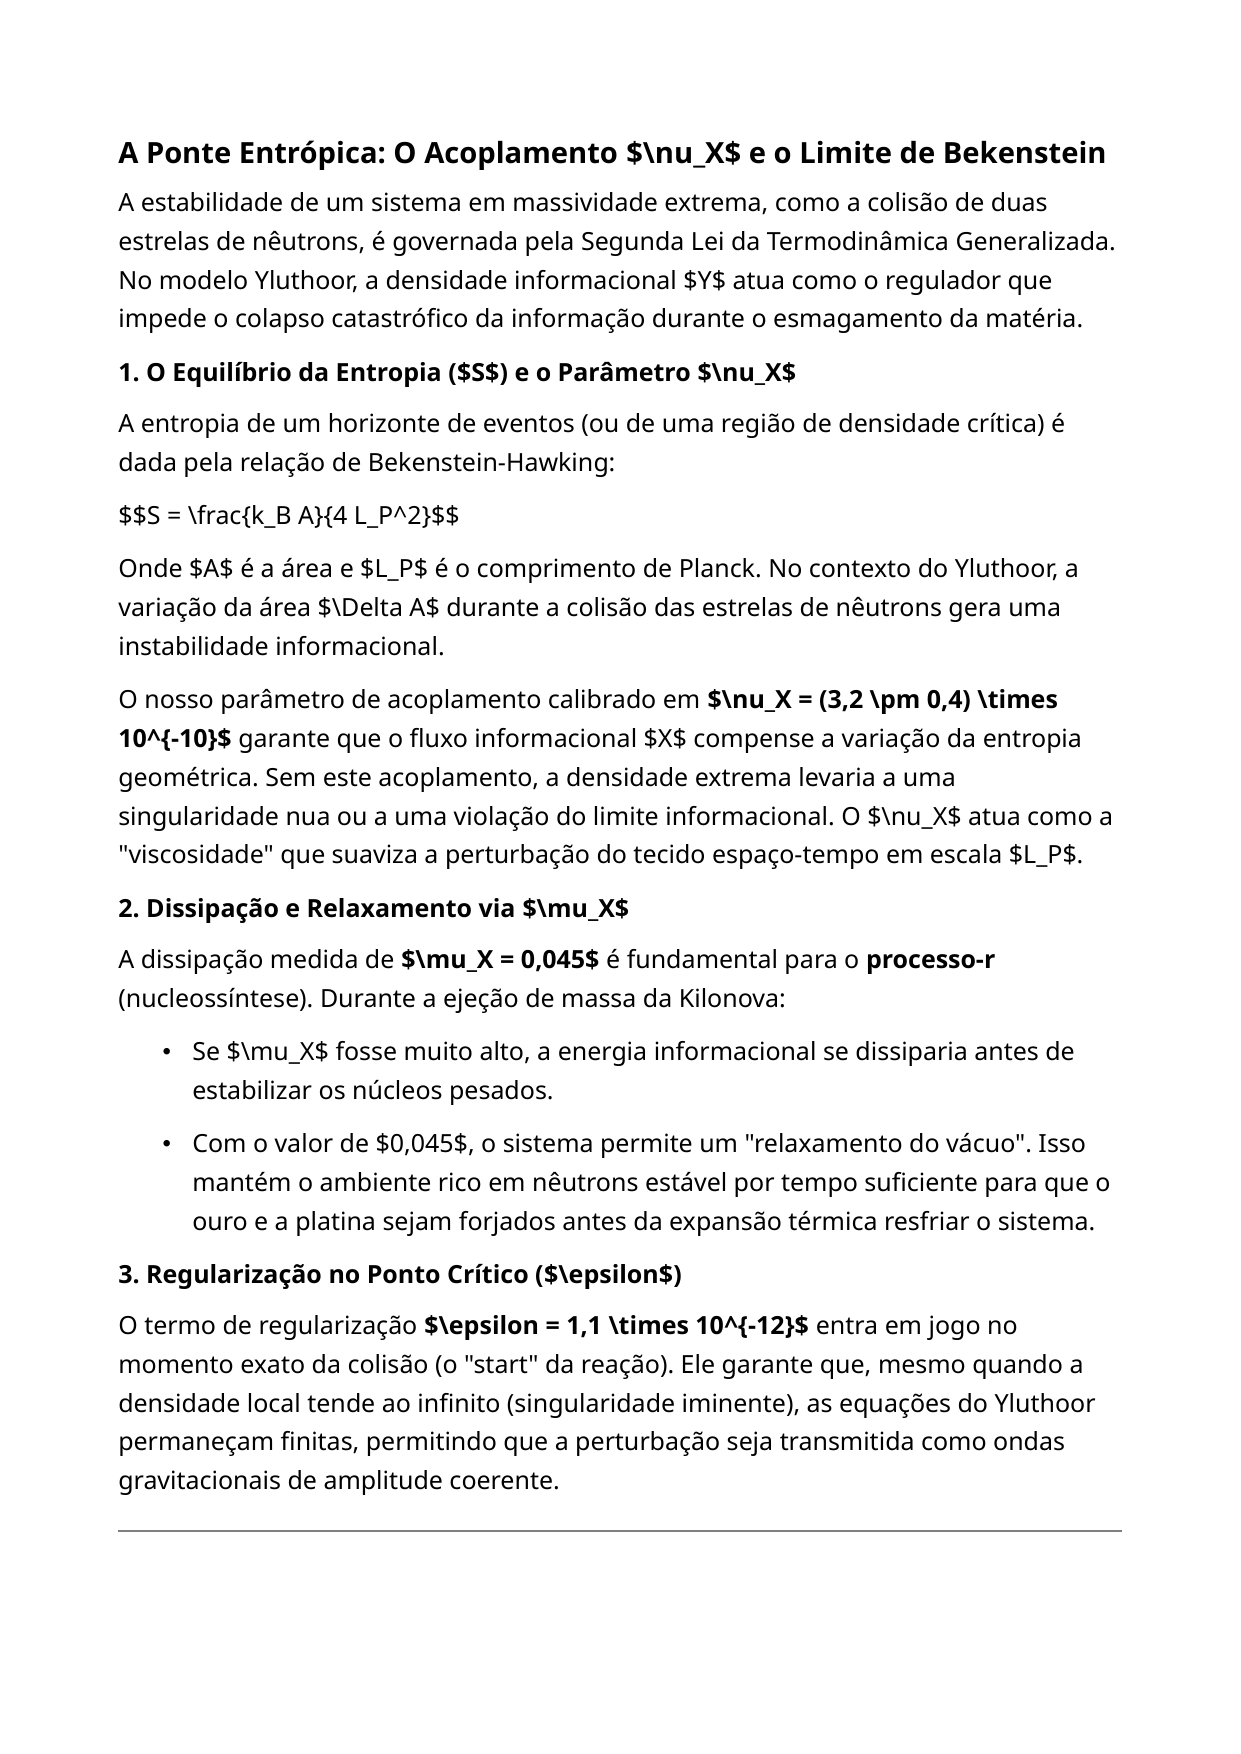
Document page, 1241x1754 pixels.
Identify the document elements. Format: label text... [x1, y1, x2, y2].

text A entropia de um horizonte de eventos (ou de uma região de densidade crítica) é dada pela relação de Bekenstein-Hawking: [118, 406, 1122, 478]
subtitle 1. O Equilíbrio da Entropia ($S$) e o Parâmetro $\nu_X$ [118, 354, 1122, 388]
text $$S = \frac{k_B A}{4 L_P^2}$$ [118, 498, 1122, 532]
list Se $\mu_X$ fosse muito alto, a energia informacional se dissiparia antes de estabilizar os núcleos pesados. [162, 1034, 1122, 1106]
subtitle 2. Dissipação e Relaxamento via $\mu_X$ [118, 890, 1122, 924]
list Com o valor de $0,045$, o sistema permite um "relaxamento do vácuo". Isso mantém o ambiente rico em nêutrons estável por tempo suficiente para que o ouro e a platina sejam forjados antes da expansão térmica resfriar o sistema. [162, 1126, 1122, 1237]
text O termo de regularização $\epsilon = 1,1 \times 10^{-12}$ entra em jogo no momento exato da colisão (o "start" da reação). Ele garante que, mesmo quando a densidade local tende ao infinito (singularidade iminente), as equações do Yluthoor permaneçam finitas, permitindo que a perturbação seja transmitida como ondas gravitacionais de amplitude coerente. [118, 1308, 1122, 1497]
subtitle A Ponte Entrópica: O Acoplamento $\nu_X$ e o Limite de Bekenstein [118, 133, 1122, 172]
text O nosso parâmetro de acoplamento calibrado em $\nu_X = (3,2 \pm 0,4) \times 10^{-10}$ garante que o fluxo informacional $X$ compense a variação da entropia geométrica. Sem este acoplamento, a densidade extrema levaria a uma singularidade nua ou a uma violação do limite informacional. O $\nu_X$ atua como a "viscosidade" que suaviza a perturbação do tecido espaço-tempo em escala $L_P$. [118, 682, 1122, 871]
text A dissipação medida de $\mu_X = 0,045$ é fundamental para o processo-r (nucleossíntese). Durante a ejeção de massa da Kilonova: [118, 942, 1122, 1014]
text Onde $A$ é a área e $L_P$ é o comprimento de Planck. No contexto do Yluthoor, a variação da área $\Delta A$ durante a colisão das estrelas de nêutrons gera uma instabilidade informacional. [118, 551, 1122, 663]
subtitle 3. Regularização no Ponto Crítico ($\epsilon$) [118, 1257, 1122, 1291]
text A estabilidade de um sistema em massividade extrema, como a colisão de duas estrelas de nêutrons, é governada pela Segunda Lei da Termodinâmica Generalizada. No modelo Yluthoor, a densidade informacional $Y$ atua como o regulador que impede o colapso catastrófico da informação durante o esmagamento da matéria. [118, 185, 1122, 335]
